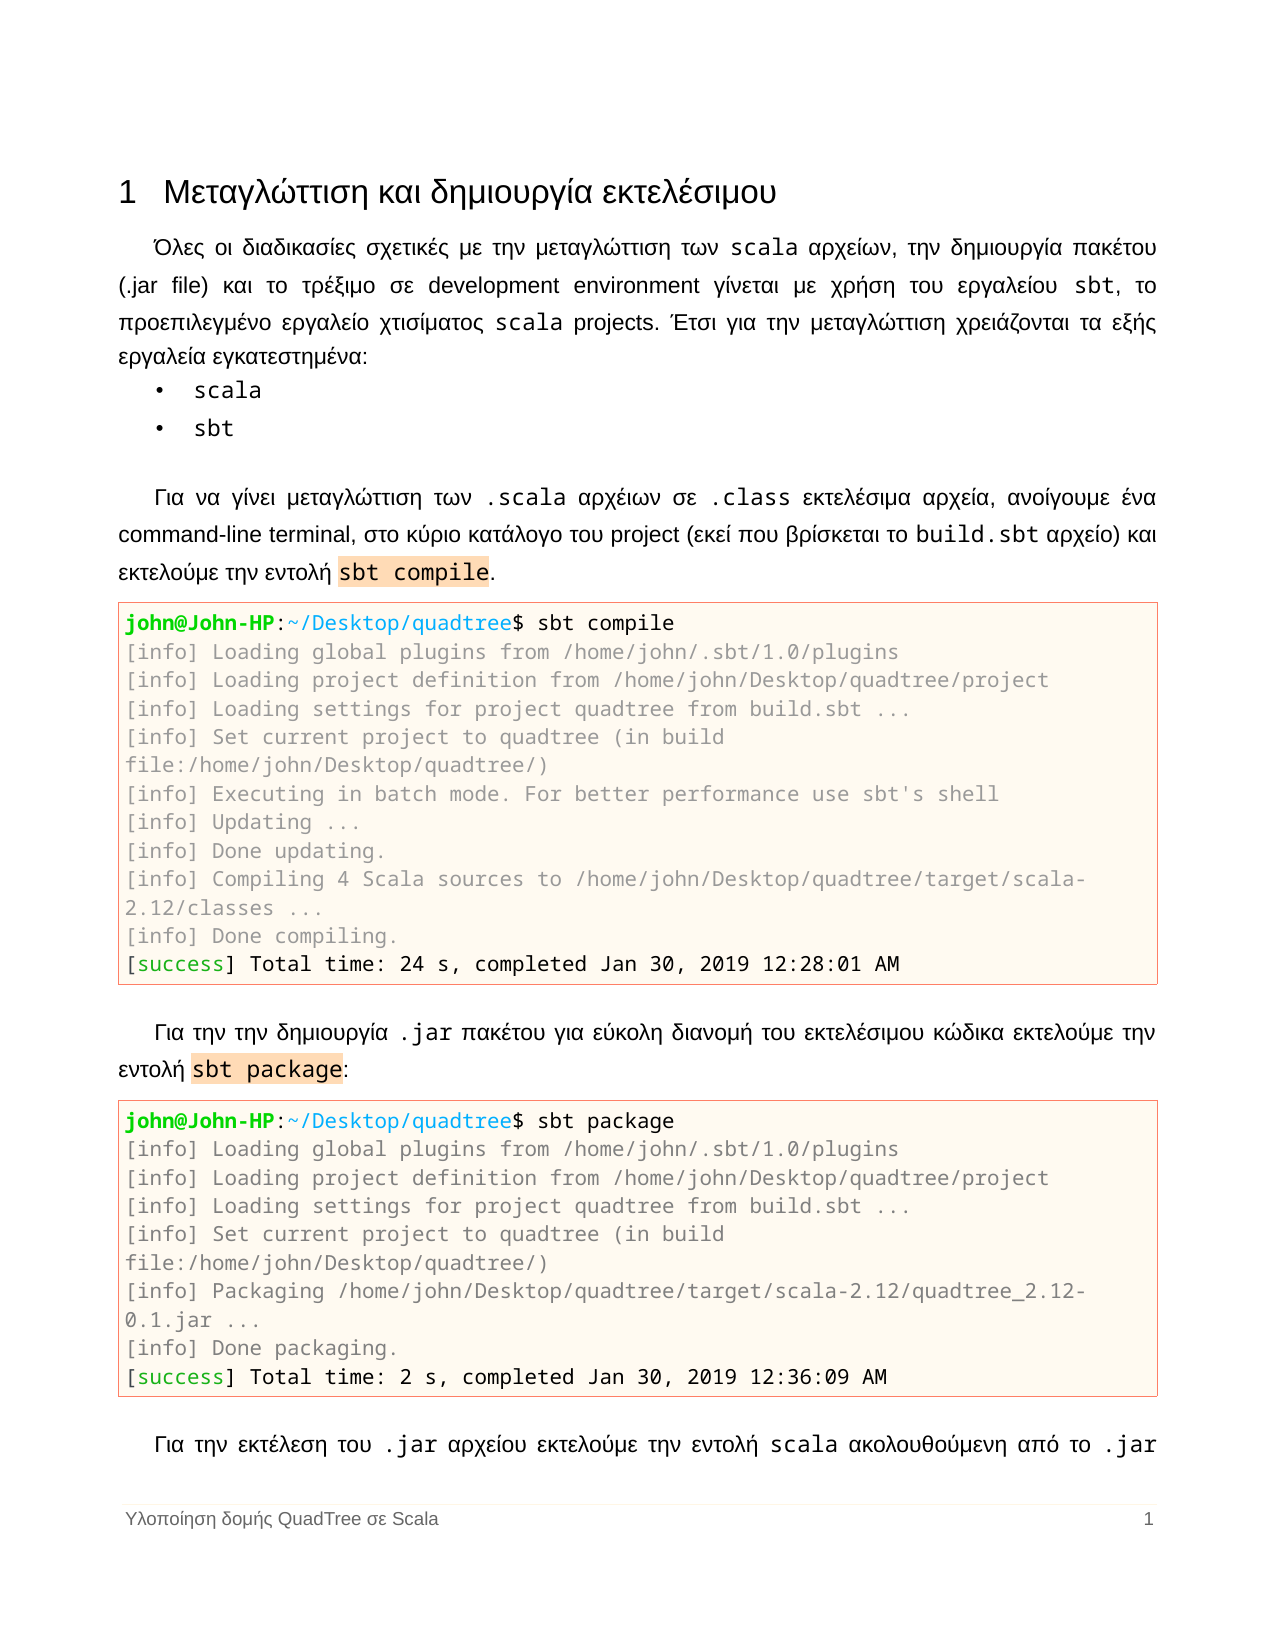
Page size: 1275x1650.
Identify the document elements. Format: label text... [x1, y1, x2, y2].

text Για την την δημιουργία .jar πακέτου για εύκολη διανομή του εκτελέσιμου κώδικα εκτελούμε την εντολή sbt package: [118, 1016, 1157, 1084]
list sbt [156, 412, 1157, 443]
text Όλες οι διαδικασίες σχετικές με την μεταγλώττιση των scala αρχείων, την δημιουργία πακέτου (.jar file) και το τρέξιμο σε development environment γίνεται με χρήση του εργαλείου sbt, το προεπιλεγμένο εργαλείο χτισίματος scala projects. Έτσι για την μεταγλώττιση χρειάζονται τα εξής εργαλεία εγκατεστημένα: [118, 231, 1157, 369]
text john@John-HP:~/Desktop/quadtree$ sbt package [info] Loading global plugins from /home/john/.sbt/1.0/plugins [info] Loading project definition from /home/john/Desktop/quadtree/project [info] Loading settings for project quadtree from build.sbt ... [info] Set current project to quadtree (in build file:/home/john/Desktop/quadtree/) [info] Packaging /home/john/Desktop/quadtree/target/scala-2.12/quadtree_2.12-0.1.jar ... [info] Done packaging. [success] Total time: 2 s, completed Jan 30, 2019 12:36:09 AM [119, 1101, 1157, 1396]
text john@John-HP:~/Desktop/quadtree$ sbt compile [info] Loading global plugins from /home/john/.sbt/1.0/plugins [info] Loading project definition from /home/john/Desktop/quadtree/project [info] Loading settings for project quadtree from build.sbt ... [info] Set current project to quadtree (in build file:/home/john/Desktop/quadtree/) [info] Executing in batch mode. For better performance use sbt's shell [info] Updating ... [info] Done updating. [info] Compiling 4 Scala sources to /home/john/Desktop/quadtree/target/scala-2.12/classes ... [info] Done compiling. [success] Total time: 24 s, completed Jan 30, 2019 12:28:01 AM [119, 603, 1157, 984]
text Για την εκτέλεση του .jar αρχείου εκτελούμε την εντολή scala ακολουθούμενη από το .jar [118, 1428, 1157, 1459]
subtitle Μεταγλώττιση και δημιουργία εκτελέσιμου [118, 173, 1157, 211]
list scala [156, 374, 1157, 405]
text Για να γίνει μεταγλώττιση των .scala αρχέιων σε .class εκτελέσιμα αρχεία, ανοίγουμε ένα command-line terminal, στο κύριο κατάλογο του project (εκεί που βρίσκεται το build.sbt αρχείο) και εκτελούμε την εντολή sbt compile. [118, 481, 1157, 587]
